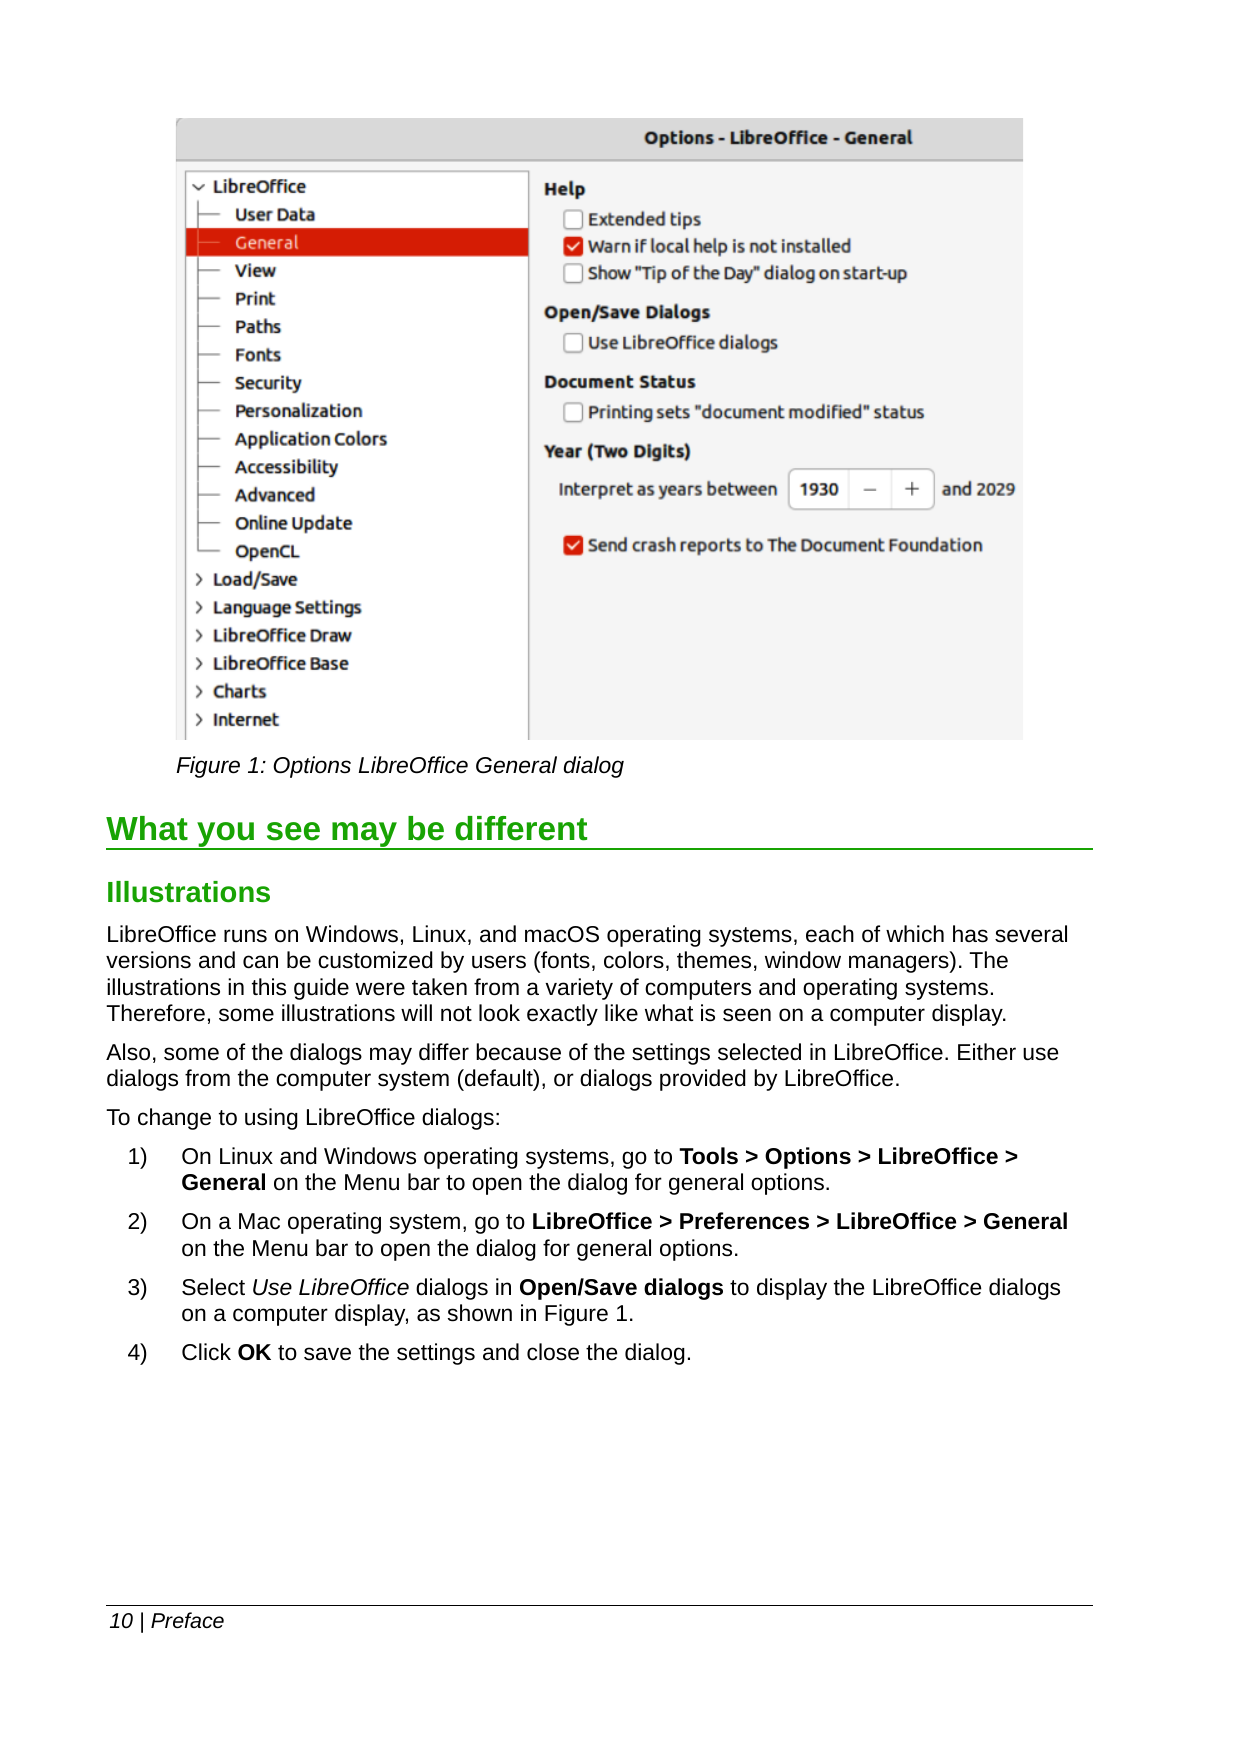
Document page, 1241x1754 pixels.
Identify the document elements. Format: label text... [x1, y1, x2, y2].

picture [175, 118, 1024, 740]
subtitle Illustrations [106, 875, 1093, 908]
subtitle What you see may be different [106, 809, 1093, 848]
list On a Mac operating system, go to LibreOffice > Preferences > LibreOffice > General on the Menu bar to open the dialog for general options. [148, 1208, 1093, 1261]
text LibreOffice runs on Windows, Linux, and macOS operating systems, each of which has several versions and can be customized by users (fonts, colors, themes, window managers). The illustrations in this guide were taken from a variety of computers and operating systems. Therefore, some illustrations will not look exactly like what is seen on a computer display. [106, 921, 1093, 1026]
list On Linux and Windows operating systems, go to Tools > Options > LibreOffice > General on the Menu bar to open the dialog for general options. [148, 1143, 1093, 1196]
text Figure 1: Options LibreOffice General dialog [176, 752, 1023, 778]
list Select Use LibreOffice dialogs in Open/Save dialogs to display the LibreOffice dialogs on a computer display, as shown in Figure 1. [148, 1273, 1093, 1326]
text To change to using LibreOffice dialogs: [106, 1104, 1093, 1131]
list Click OK to save the settings and close the dialog. [148, 1339, 1093, 1365]
text Also, some of the dialogs may differ because of the settings selected in LibreOffice. Either use dialogs from the computer system (default), or dialogs provided by LibreOffice. [106, 1039, 1093, 1092]
